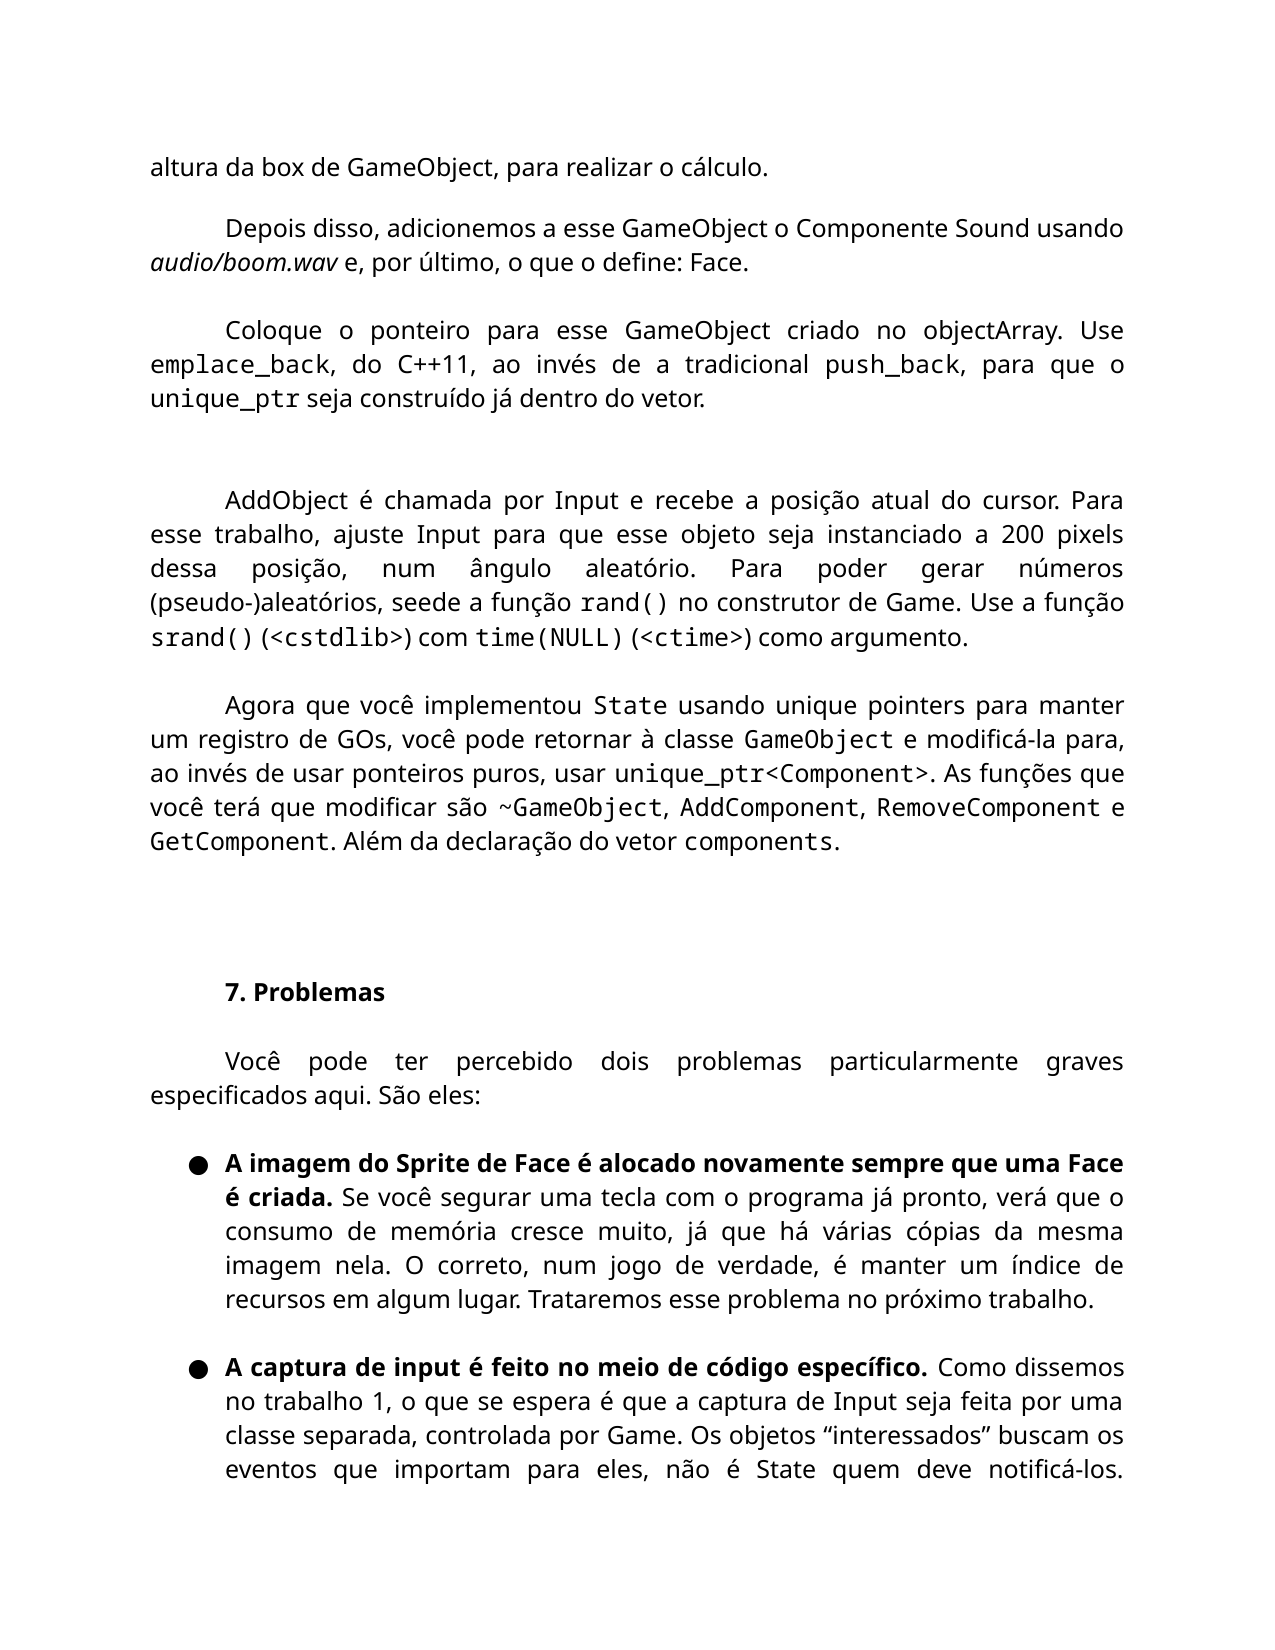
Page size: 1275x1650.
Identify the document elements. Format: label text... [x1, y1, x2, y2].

list A imagem do Sprite de Face é alocado novamente sempre que uma Face é criada. Se você segurar uma tecla com o programa já pronto, verá que o consumo de memória cresce muito, já que há várias cópias da mesma imagem nela. O correto, num jogo de verdade, é manter um índice de recursos em algum lugar. Trataremos esse problema no próximo trabalho. [187, 1145, 1125, 1316]
text AddObject é chamada por Input e recebe a posição atual do cursor. Para esse trabalho, ajuste Input para que esse objeto seja instanciado a 200 pixels dessa posição, num ângulo aleatório. Para poder gerar números (pseudo-)aleatórios, seede a função rand() no construtor de Game. Use a função srand() (<cstdlib>) com time(NULL) (<ctime>) como argumento. [150, 483, 1125, 653]
text Você pode ter percebido dois problemas particularmente graves especificados aqui. São eles: [150, 1043, 1125, 1111]
text 7. Problemas [150, 975, 1125, 1009]
text Depois disso, adicionemos a esse GameObject o Componente Sound usando audio/boom.wav e, por último, o que o define: Face. [150, 210, 1125, 278]
list A captura de input é feito no meio de código específico. Como dissemos no trabalho 1, o que se espera é que a captura de Input seja feita por uma classe separada, controlada por Game. Os objetos “interessados” buscam os eventos que importam para eles, não é State quem deve notificá-los. [187, 1350, 1125, 1486]
text Agora que você implementou State usando unique pointers para manter um registro de GOs, você pode retornar à classe GameObject e modificá-la para, ao invés de usar ponteiros puros, usar unique_ptr<Component>. As funções que você terá que modificar são ~GameObject, AddComponent, RemoveComponent e GetComponent. Além da declaração do vetor components. [150, 687, 1125, 858]
text Coloque o ponteiro para esse GameObject criado no objectArray. Use emplace_back, do C++11, ao invés de a tradicional push_back, para que o unique_ptr seja construído já dentro do vetor. [150, 313, 1125, 415]
text altura da box de GameObject, para realizar o cálculo. [150, 150, 1125, 184]
